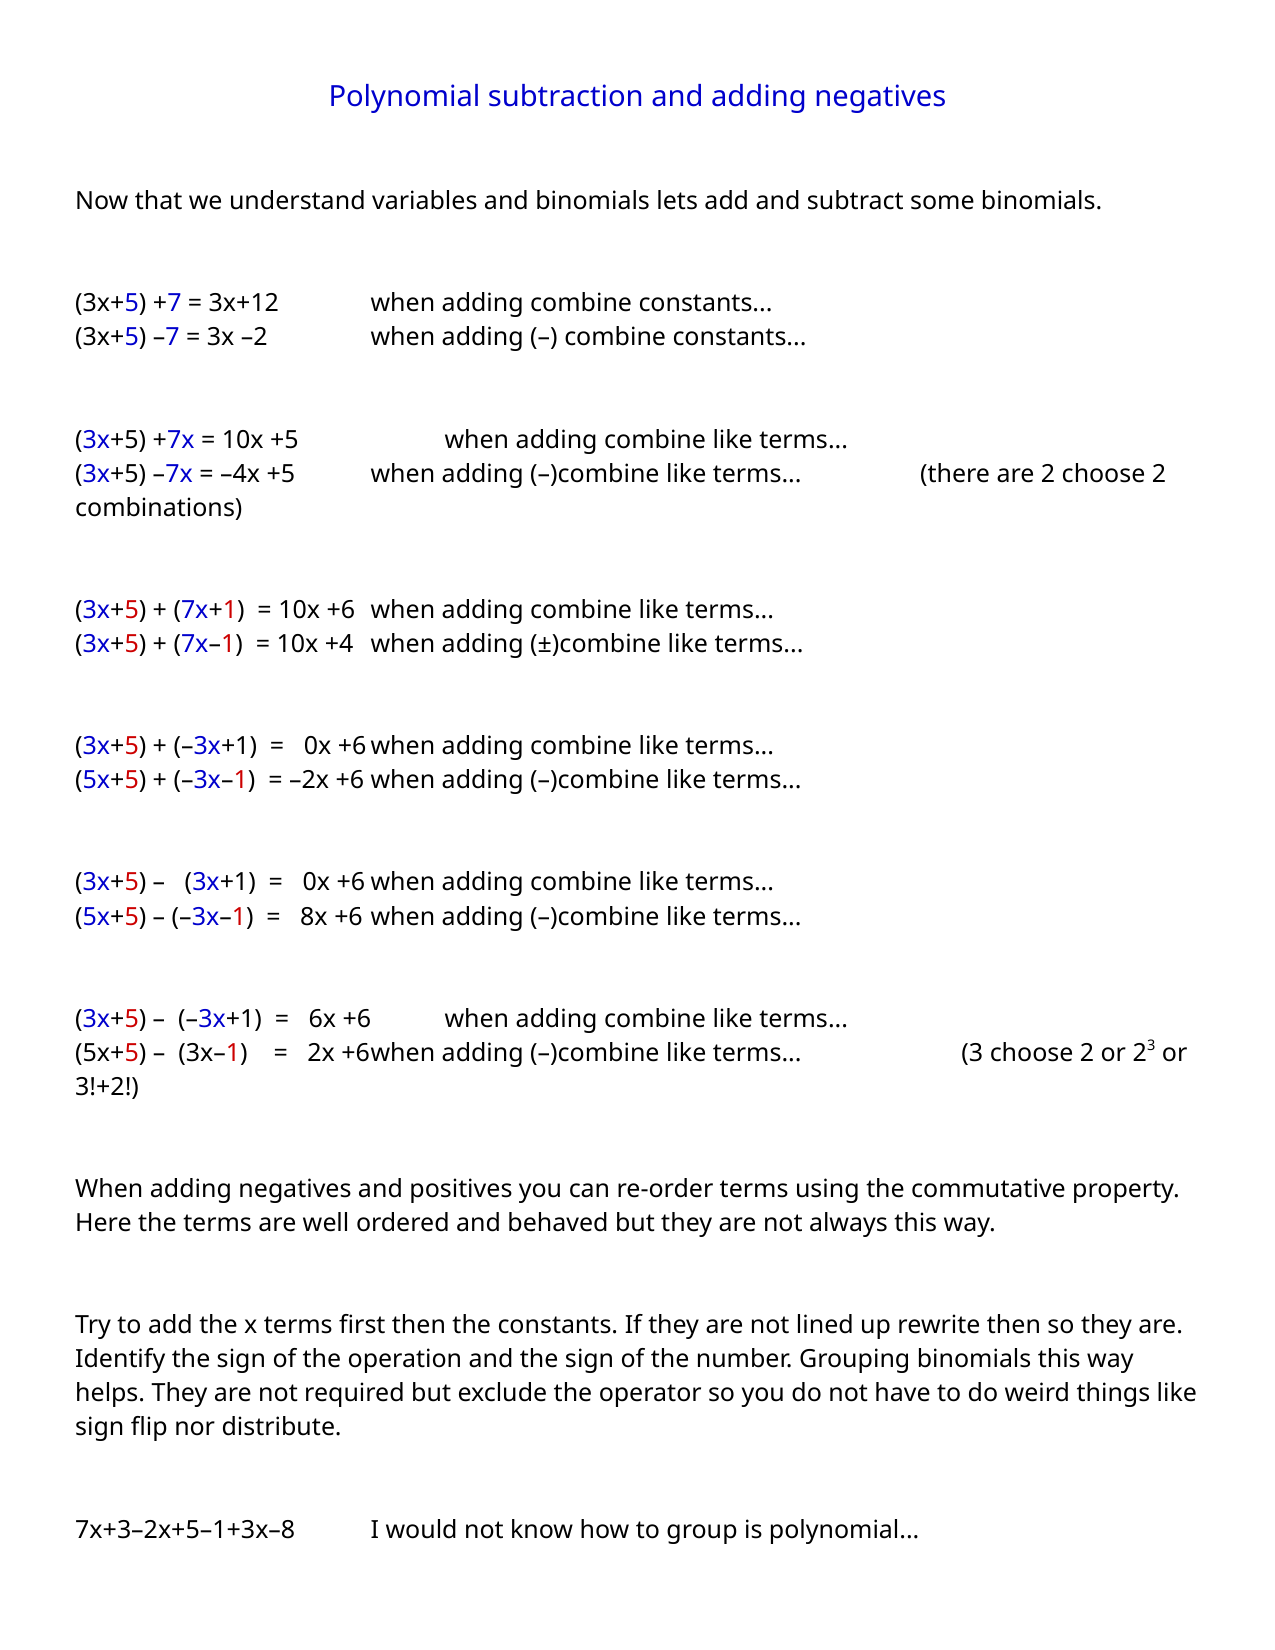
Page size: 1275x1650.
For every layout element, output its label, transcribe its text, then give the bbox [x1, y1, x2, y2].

text Identify the sign of the operation and the sign of the number. Grouping binomials this way helps. They are not required but exclude the operator so you do not have to do weird things like sign flip nor distribute. [75, 1341, 1200, 1443]
text (3x+5) –7x = –4x +5 when adding (–)combine like terms... (there are 2 choose 2 combinations) [75, 455, 1200, 523]
text (3x+5) + (–3x+1) = 0x +6 when adding combine like terms... [75, 728, 1200, 762]
text 7x+3–2x+5–1+3x–8 I would not know how to group is polynomial... [75, 1511, 1200, 1545]
text (5x+5) – (3x–1) = 2x +6 when adding (–)combine like terms... (3 choose 2 or 23 or 3!+2!) [75, 1034, 1200, 1102]
text (3x+5) – (3x+1) = 0x +6 when adding combine like terms... [75, 864, 1200, 898]
text Now that we understand variables and binomials lets add and subtract some binomials. [75, 183, 1200, 217]
text (5x+5) – (–3x–1) = 8x +6 when adding (–)combine like terms... [75, 898, 1200, 932]
text (3x+5) + (7x+1) = 10x +6 when adding combine like terms... [75, 592, 1200, 626]
text (3x+5) –7 = 3x –2 when adding (–) combine constants... [75, 319, 1200, 353]
text (3x+5) + (7x–1) = 10x +4 when adding (±)combine like terms... [75, 626, 1200, 660]
text Polynomial subtraction and adding negatives [75, 75, 1200, 115]
text When adding negatives and positives you can re-order terms using the commutative property. [75, 1171, 1200, 1205]
text Here the terms are well ordered and behaved but they are not always this way. [75, 1205, 1200, 1239]
text (5x+5) + (–3x–1) = –2x +6 when adding (–)combine like terms... [75, 762, 1200, 796]
text (3x+5) – (–3x+1) = 6x +6 when adding combine like terms... [75, 1000, 1200, 1034]
text Try to add the x terms first then the constants. If they are not lined up rewrite then so they are. [75, 1307, 1200, 1341]
text (3x+5) +7x = 10x +5 when adding combine like terms... [75, 421, 1200, 455]
text (3x+5) +7 = 3x+12 when adding combine constants... [75, 285, 1200, 319]
